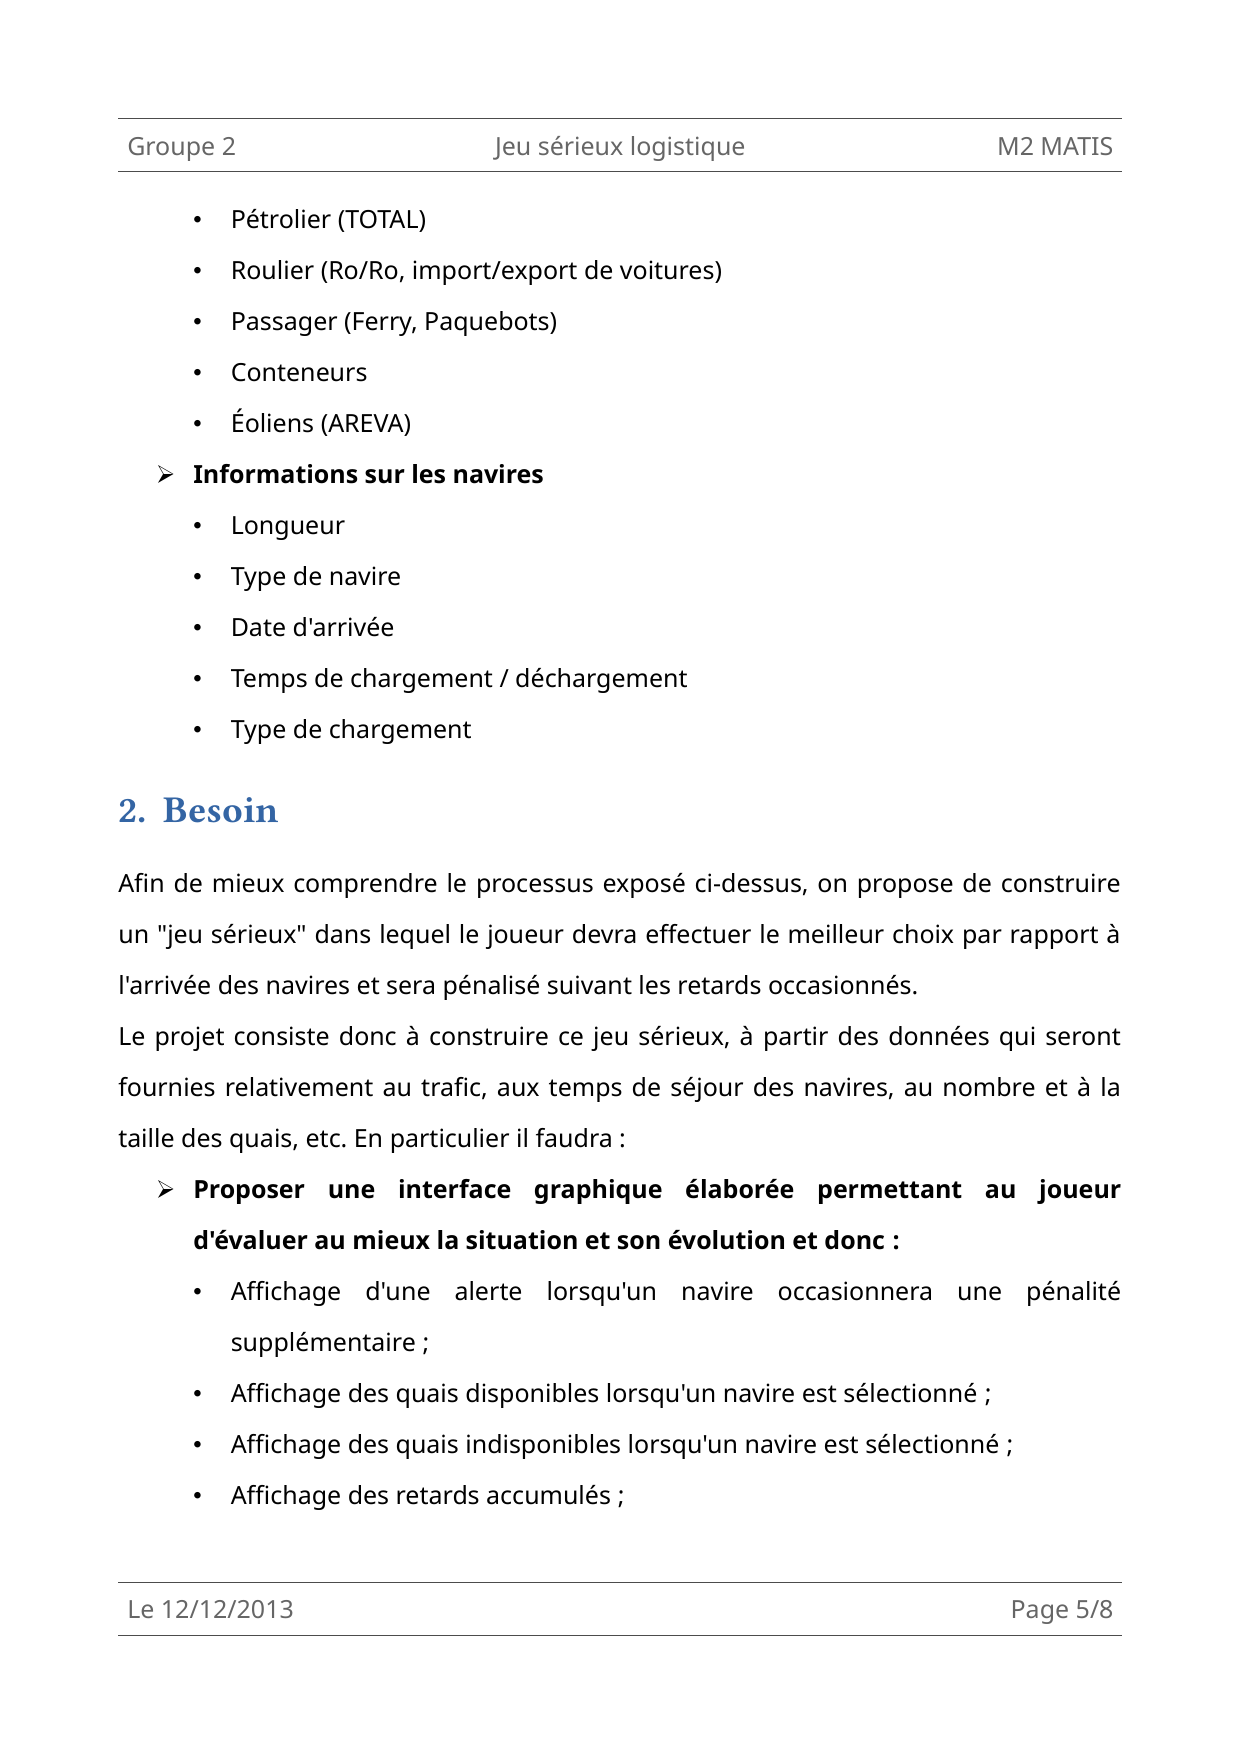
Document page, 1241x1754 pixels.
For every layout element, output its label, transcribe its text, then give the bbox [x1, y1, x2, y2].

list Longueur [193, 508, 1122, 542]
list Affichage des quais indisponibles lorsqu'un navire est sélectionné ; [193, 1427, 1122, 1461]
list Proposer une interface graphique élaborée permettant au joueur d'évaluer au mieux la situation et son évolution et donc : [156, 1172, 1122, 1257]
list Éoliens (AREVA) [193, 406, 1122, 440]
list Type de chargement [193, 712, 1122, 746]
list Passager (Ferry, Paquebots) [193, 304, 1122, 338]
list Pétrolier (TOTAL) [193, 202, 1122, 236]
subtitle Besoin [118, 788, 1122, 831]
text Le projet consiste donc à construire ce jeu sérieux, à partir des données qui seront fournies relativement au trafic, aux temps de séjour des navires, au nombre et à la taille des quais, etc. En particulier il faudra : [118, 1018, 1122, 1155]
list Affichage des quais disponibles lorsqu'un navire est sélectionné ; [193, 1376, 1122, 1410]
list Informations sur les navires [156, 457, 1122, 491]
list Affichage d'une alerte lorsqu'un navire occasionnera une pénalité supplémentaire ; [193, 1274, 1122, 1359]
list Conteneurs [193, 355, 1122, 389]
text Afin de mieux comprendre le processus exposé ci-dessus, on propose de construire un "jeu sérieux" dans lequel le joueur devra effectuer le meilleur choix par rapport à l'arrivée des navires et sera pénalisé suivant les retards occasionnés. [118, 865, 1122, 1002]
list Type de navire [193, 559, 1122, 593]
list Date d'arrivée [193, 610, 1122, 644]
list Temps de chargement / déchargement [193, 661, 1122, 695]
list Affichage des retards accumulés ; [193, 1478, 1122, 1512]
list Roulier (Ro/Ro, import/export de voitures) [193, 253, 1122, 287]
